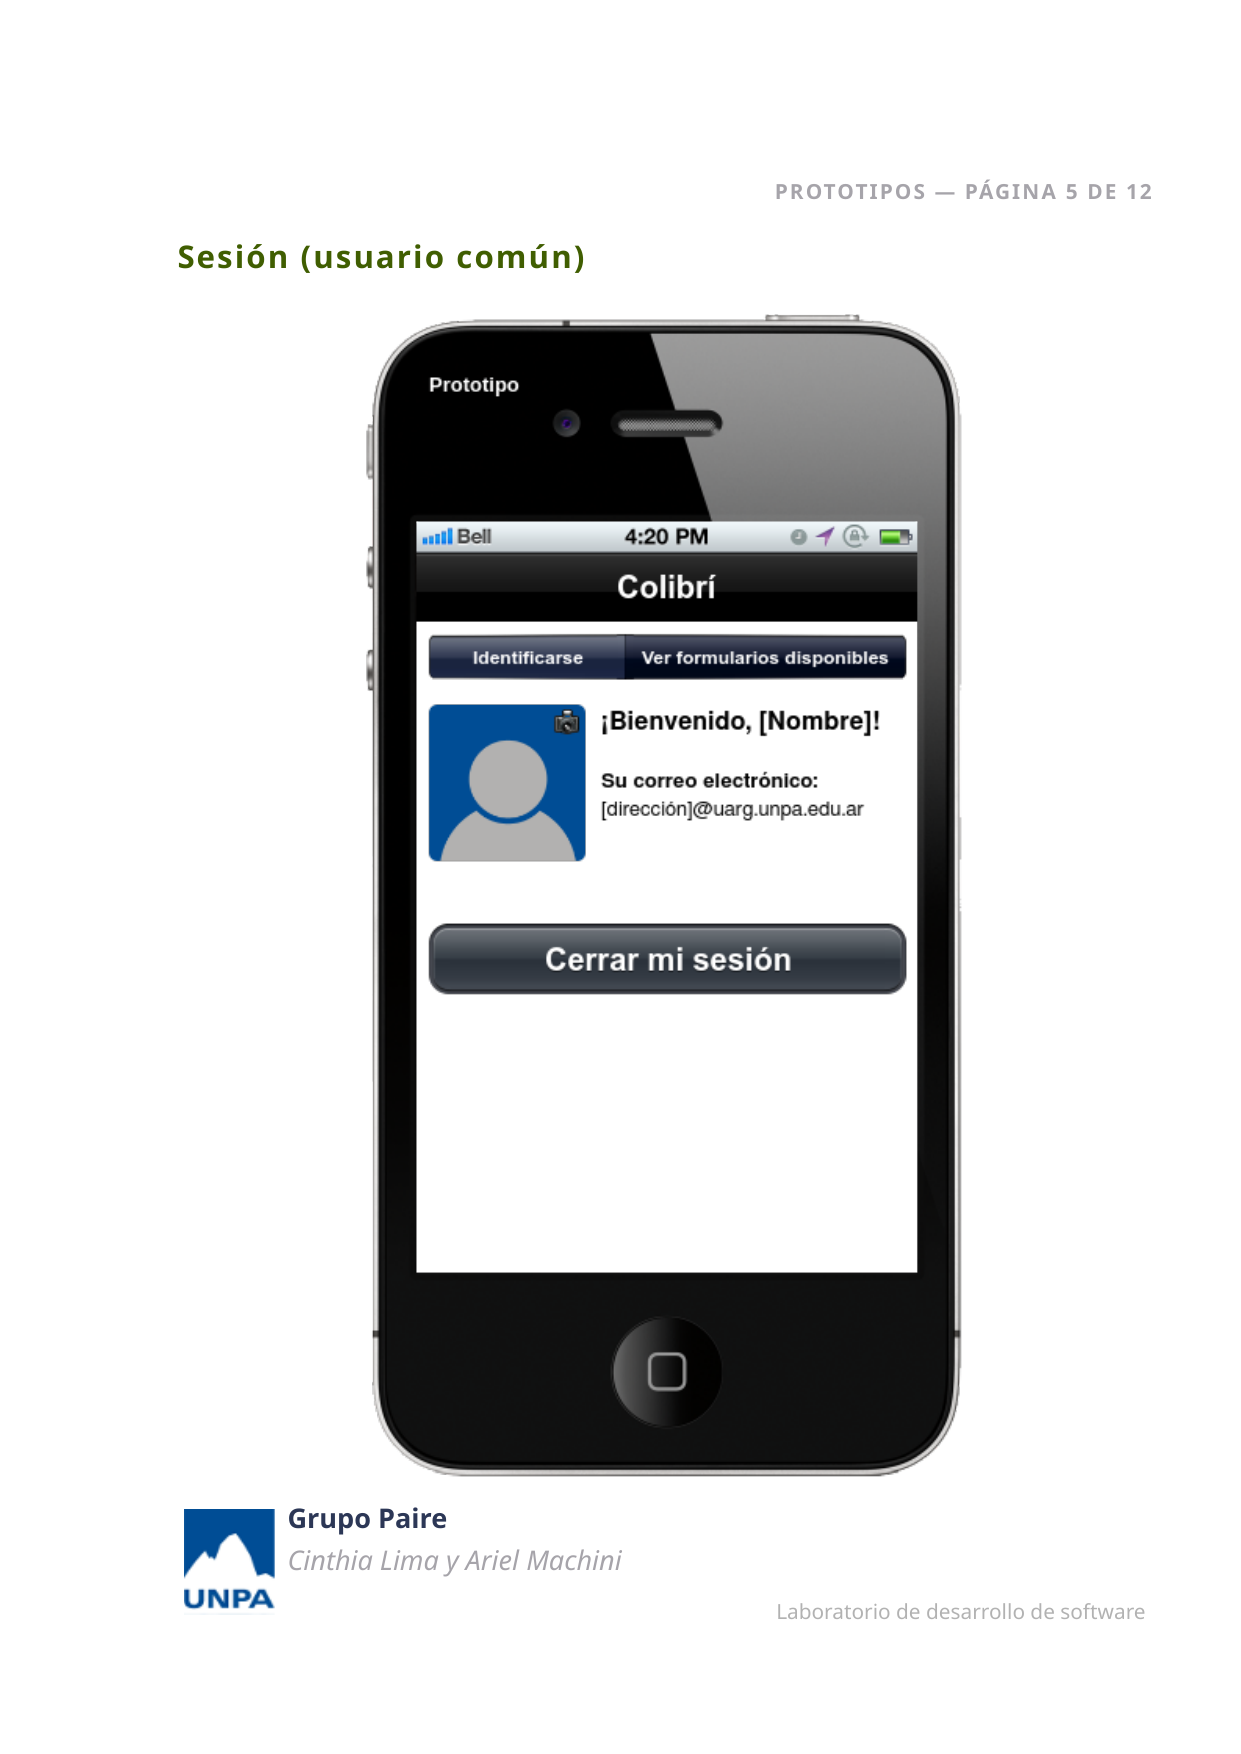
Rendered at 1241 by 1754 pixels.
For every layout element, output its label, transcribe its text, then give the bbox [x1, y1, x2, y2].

picture [184, 1509, 275, 1615]
text Sesión (usuario común) [177, 235, 1152, 278]
picture [351, 298, 977, 1492]
